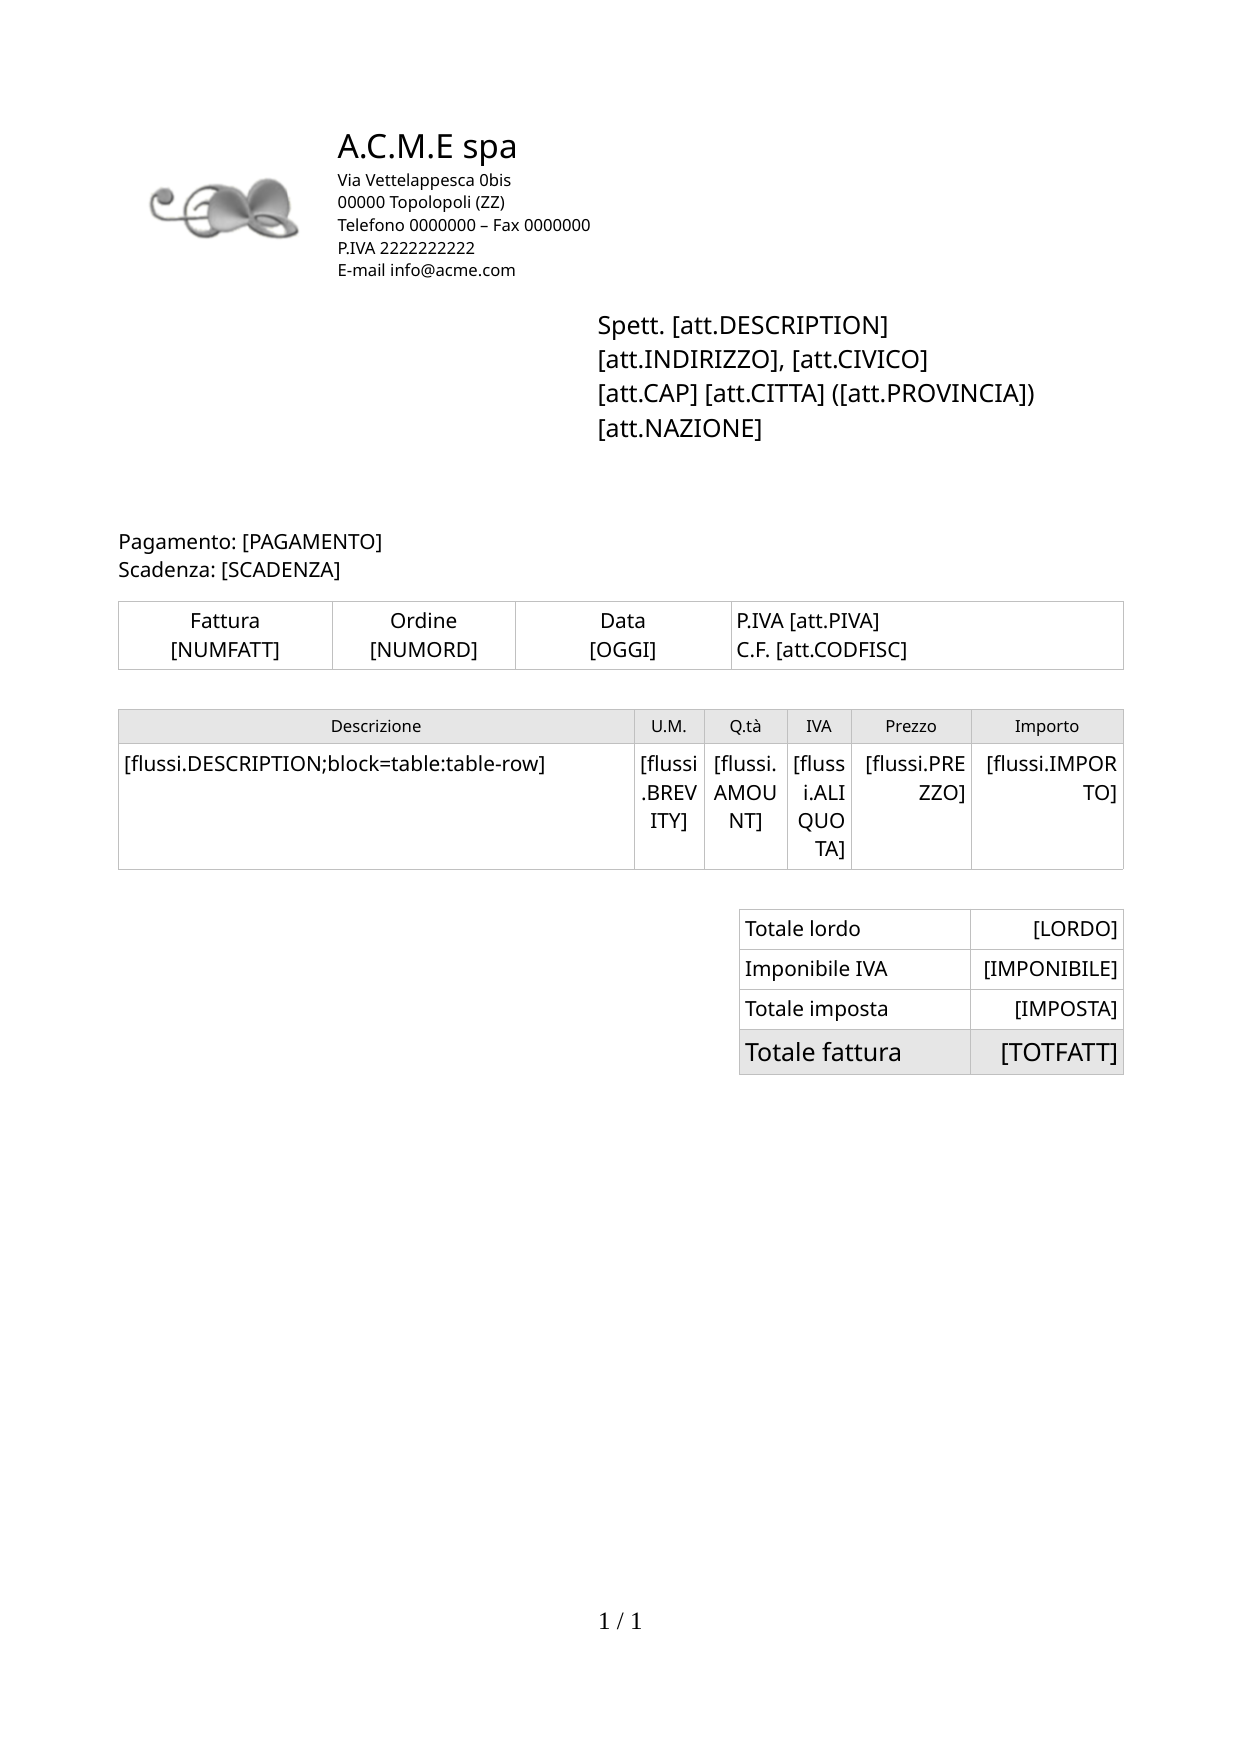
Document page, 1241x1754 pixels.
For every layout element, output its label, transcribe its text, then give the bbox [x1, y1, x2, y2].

text [att.CAP] [att.CITTA] ([att.PROVINCIA]) [597, 376, 1119, 410]
text Telefono 0000000 – Fax 0000000 [337, 214, 890, 236]
table_header Descrizione [119, 710, 634, 743]
text 00000 Topolopoli (ZZ) [337, 191, 890, 214]
table_cell Totale imposta [740, 990, 970, 1028]
text [att.NAZIONE] [597, 410, 1119, 444]
table_header Fattura [NUMFATT] [119, 602, 332, 669]
text E-mail info@acme.com [337, 259, 890, 282]
table_header Totale lordo [740, 910, 970, 948]
text [att.INDIRIZZO], [att.CIVICO] [597, 342, 1119, 376]
text Pagamento: [PAGAMENTO] [118, 527, 1122, 555]
table_header Data [OGGI] [516, 602, 731, 669]
text A.C.M.E spa [337, 123, 890, 168]
table_cell [flussi.IMPORTO] [972, 744, 1123, 869]
table_header Prezzo [852, 710, 971, 743]
table_cell [flussi.BREVITY] [635, 744, 704, 869]
table_cell [TOTFATT] [971, 1030, 1123, 1074]
table_cell [IMPONIBILE] [971, 950, 1123, 988]
text Via Vettelappesca 0bis [337, 168, 890, 191]
table_cell Totale fattura [740, 1030, 970, 1074]
text Spett. [att.DESCRIPTION] [597, 308, 1119, 342]
table_header Q.tà [705, 710, 787, 743]
table_cell [flussi.DESCRIPTION;block=table:table-row] [119, 744, 634, 869]
picture [132, 132, 327, 290]
table_header U.M. [635, 710, 704, 743]
table_header P.IVA [att.PIVA] C.F. [att.CODFISC] [732, 602, 1123, 669]
text P.IVA 2222222222 [337, 236, 890, 259]
table_cell [flussi.PREZZO] [852, 744, 971, 869]
table_cell [flussi.AMOUNT] [705, 744, 787, 869]
table_cell Imponibile IVA [740, 950, 970, 988]
table_header IVA [788, 710, 851, 743]
table_cell [IMPOSTA] [971, 990, 1123, 1028]
table_header [LORDO] [971, 910, 1123, 948]
table_cell [flussi.ALIQUOTA] [788, 744, 851, 869]
table_header Ordine [NUMORD] [333, 602, 515, 669]
text Scadenza: [SCADENZA] [118, 555, 1122, 584]
table_header Importo [972, 710, 1123, 743]
